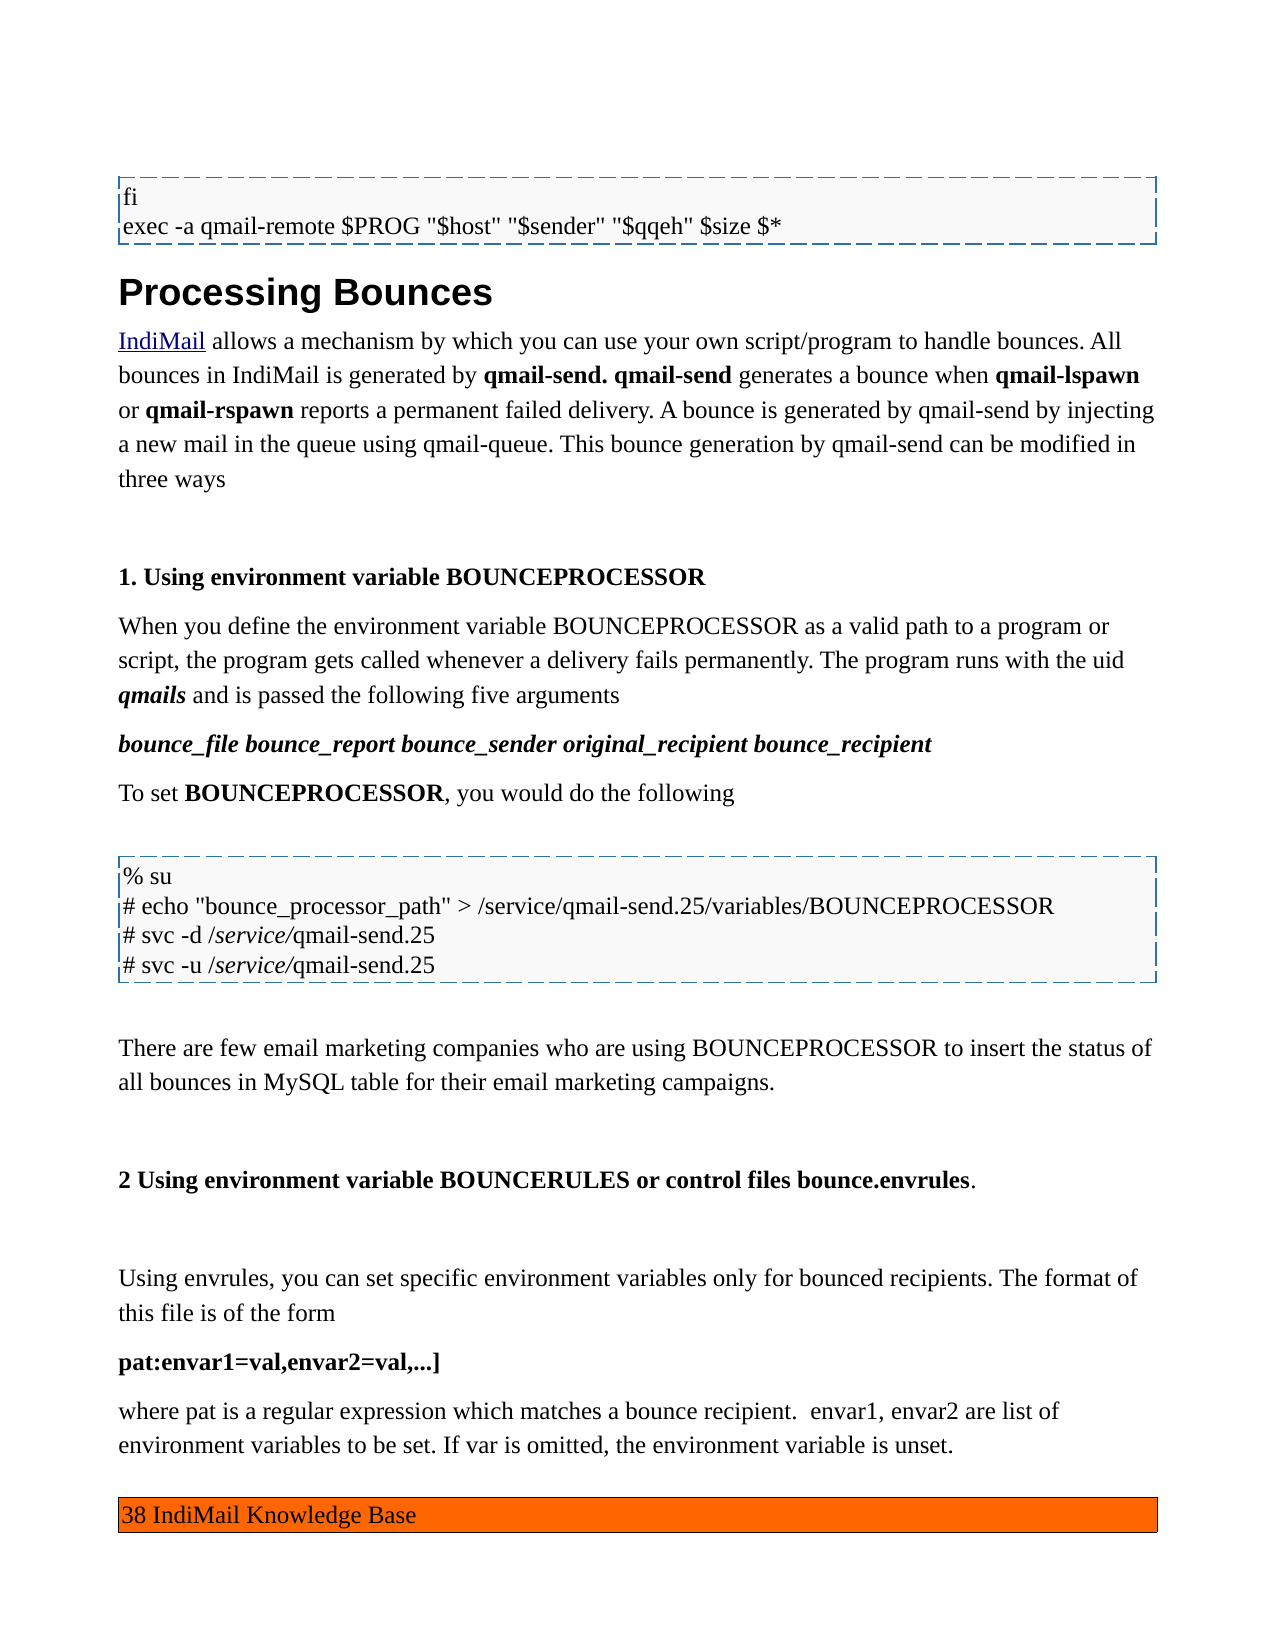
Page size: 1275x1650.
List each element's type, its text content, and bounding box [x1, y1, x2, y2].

text exec -a qmail-remote $PROG "$host" "$sender" "$qqeh" $size $* [118, 206, 1157, 245]
text Using envrules, you can set specific environment variables only for bounced recipients. The format of this file is of the form [118, 1263, 1157, 1327]
text pat:envar1=val,envar2=val,...] [118, 1347, 1157, 1376]
text where pat is a regular expression which matches a bounce recipient. envar1, envar2 are list of environment variables to be set. If var is omitted, the environment variable is unset. [118, 1396, 1157, 1459]
text 2 Using environment variable BOUNCERULES or control files bounce.envrules. [118, 1165, 1157, 1194]
text % su [118, 856, 1157, 886]
text When you define the environment variable BOUNCEPROCESSOR as a valid path to a program or script, the program gets called whenever a delivery fails permanently. The program runs with the uid qmails and is passed the following five arguments [118, 611, 1157, 709]
text To set BOUNCEPROCESSOR, you would do the following [118, 778, 1157, 807]
text # echo "bounce_processor_path" > /service/qmail-send.25/variables/BOUNCEPROCESSOR [118, 886, 1157, 915]
subtitle Processing Bounces [118, 270, 1157, 313]
text bounce_file bounce_report bounce_sender original_recipient bounce_recipient [118, 729, 1157, 758]
text 1. Using environment variable BOUNCEPROCESSOR [118, 562, 1157, 591]
text # svc -u /service/qmail-send.25 [118, 945, 1157, 983]
text IndiMail allows a mechanism by which you can use your own script/program to handle bounces. All bounces in IndiMail is generated by qmail-send. qmail-send generates a bounce when qmail-lspawn or qmail-rspawn reports a permanent failed delivery. A bounce is generated by qmail-send by injecting a new mail in the queue using qmail-queue. This bounce generation by qmail-send can be modified in three ways [118, 326, 1157, 492]
text There are few email marketing companies who are using BOUNCEPROCESSOR to insert the status of all bounces in MySQL table for their email marketing campaigns. [118, 1033, 1157, 1096]
text fi [118, 176, 1157, 206]
text # svc -d /service/qmail-send.25 [118, 915, 1157, 945]
